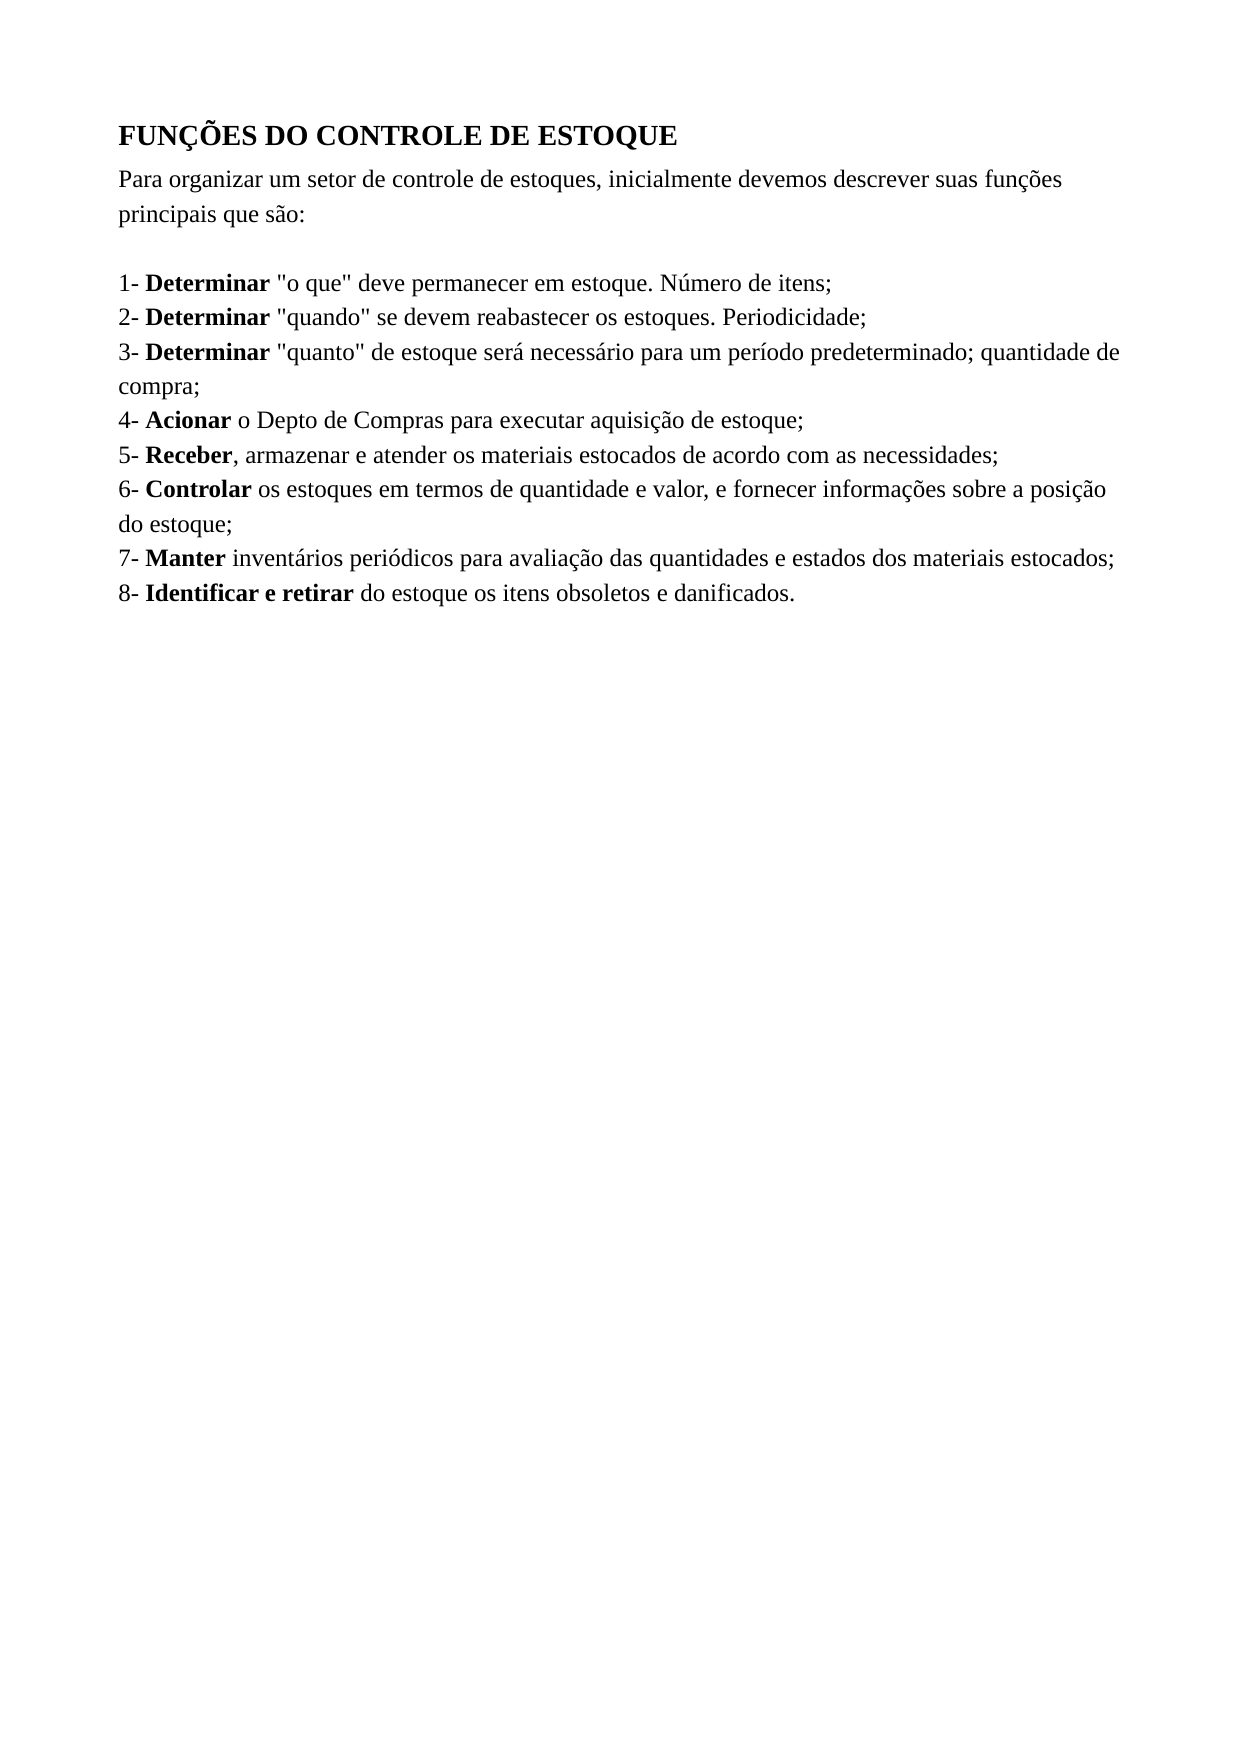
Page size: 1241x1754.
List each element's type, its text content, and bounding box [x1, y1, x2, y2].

text Para organizar um setor de controle de estoques, inicialmente devemos descrever suas funções principais que são: 1- Determinar "o que" deve permanecer em estoque. Número de itens; 2- Determinar "quando" se devem reabastecer os estoques. Periodicidade; 3- Determinar "quanto" de estoque será necessário para um período predeterminado; quantidade de compra; 4- Acionar o Depto de Compras para executar aquisição de estoque; 5- Receber, armazenar e atender os materiais estocados de acordo com as necessidades; 6- Controlar os estoques em termos de quantidade e valor, e fornecer informações sobre a posição do estoque; 7- Manter inventários periódicos para avaliação das quantidades e estados dos materiais estocados; 8- Identificar e retirar do estoque os itens obsoletos e danificados. [118, 164, 1122, 607]
subtitle FUNÇÕES DO CONTROLE DE ESTOQUE [118, 118, 1122, 152]
